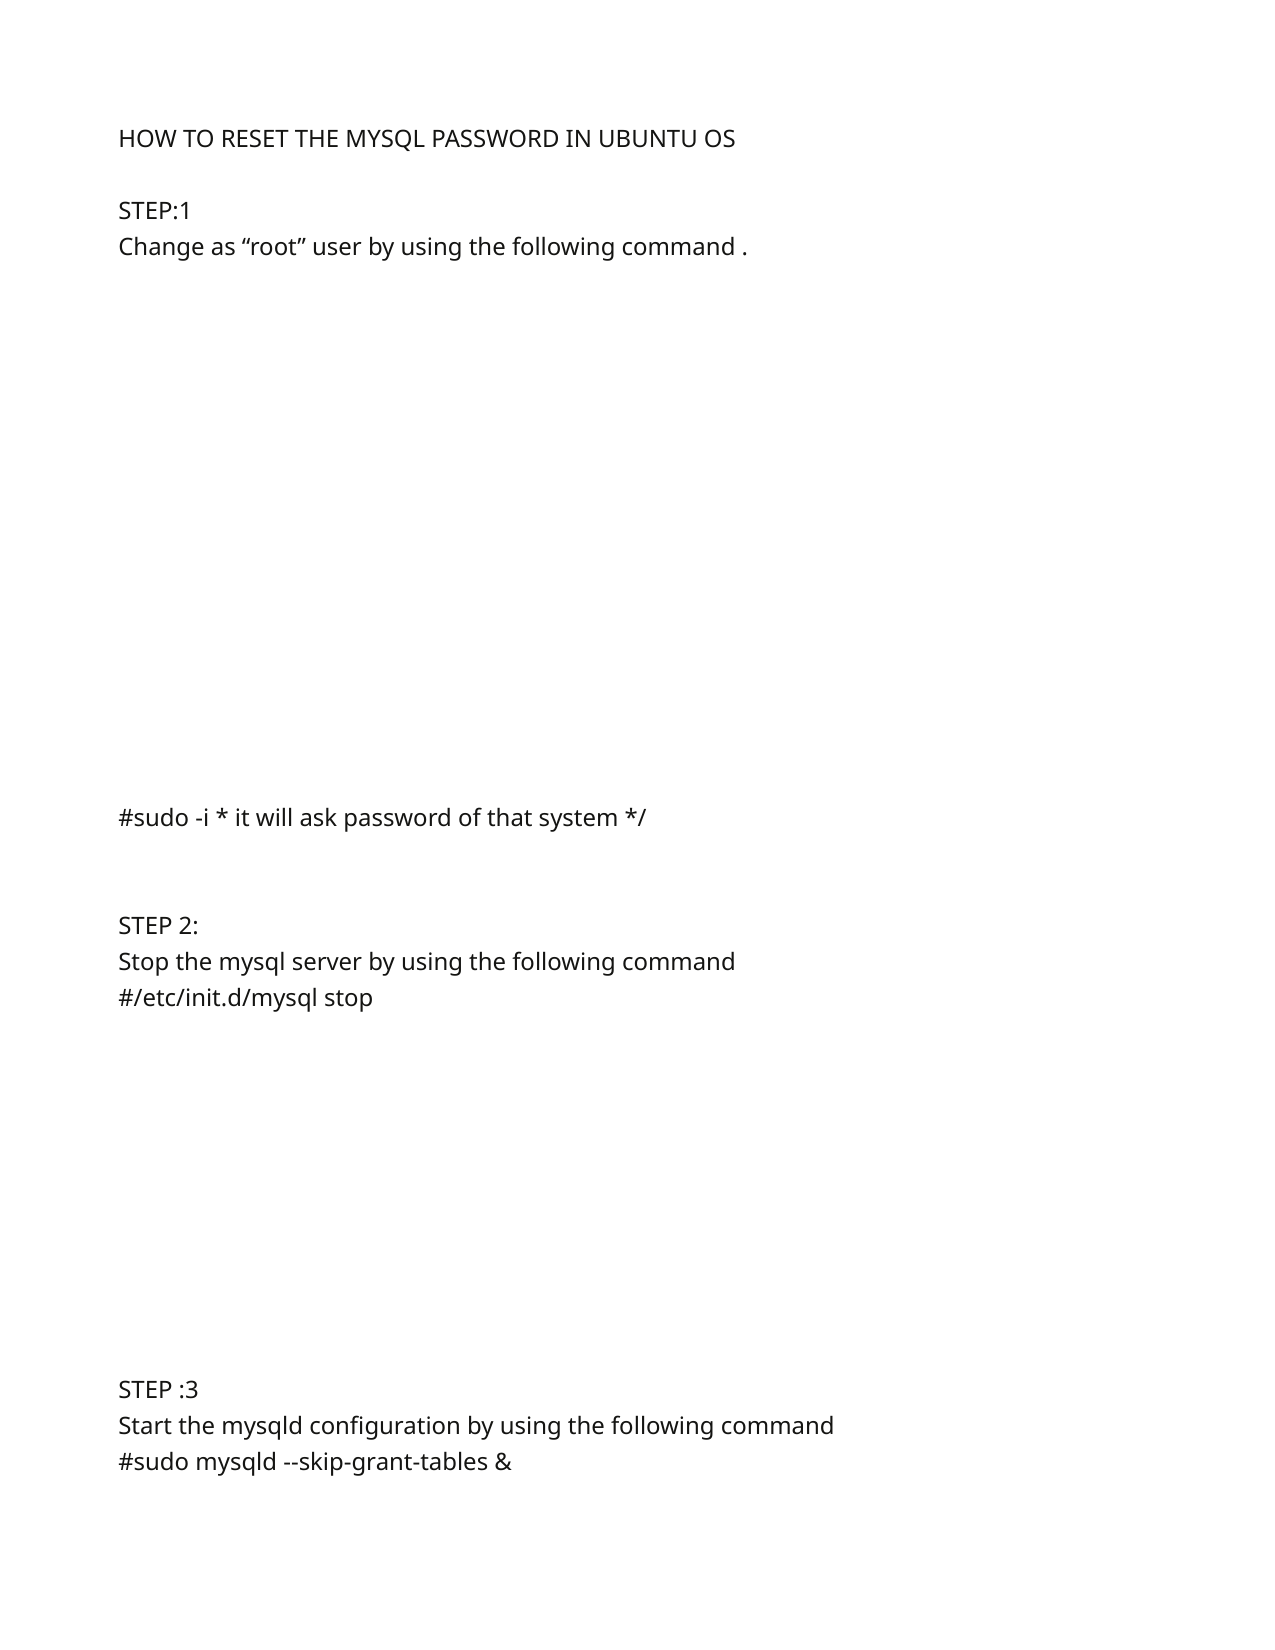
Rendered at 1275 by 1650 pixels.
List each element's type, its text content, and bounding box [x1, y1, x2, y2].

text STEP:1 Change as “root” user by using the following command . [118, 190, 1157, 262]
text HOW TO RESET THE MYSQL PASSWORD IN UBUNTU OS [118, 118, 1157, 154]
text STEP 2: Stop the mysql server by using the following command #/etc/init.d/mysql stop STEP :3 Start the mysqld configuration by using the following command #sudo mysqld --skip-grant-tables & [118, 869, 1157, 1477]
text #sudo -i * it will ask password of that system */ [118, 370, 1157, 833]
